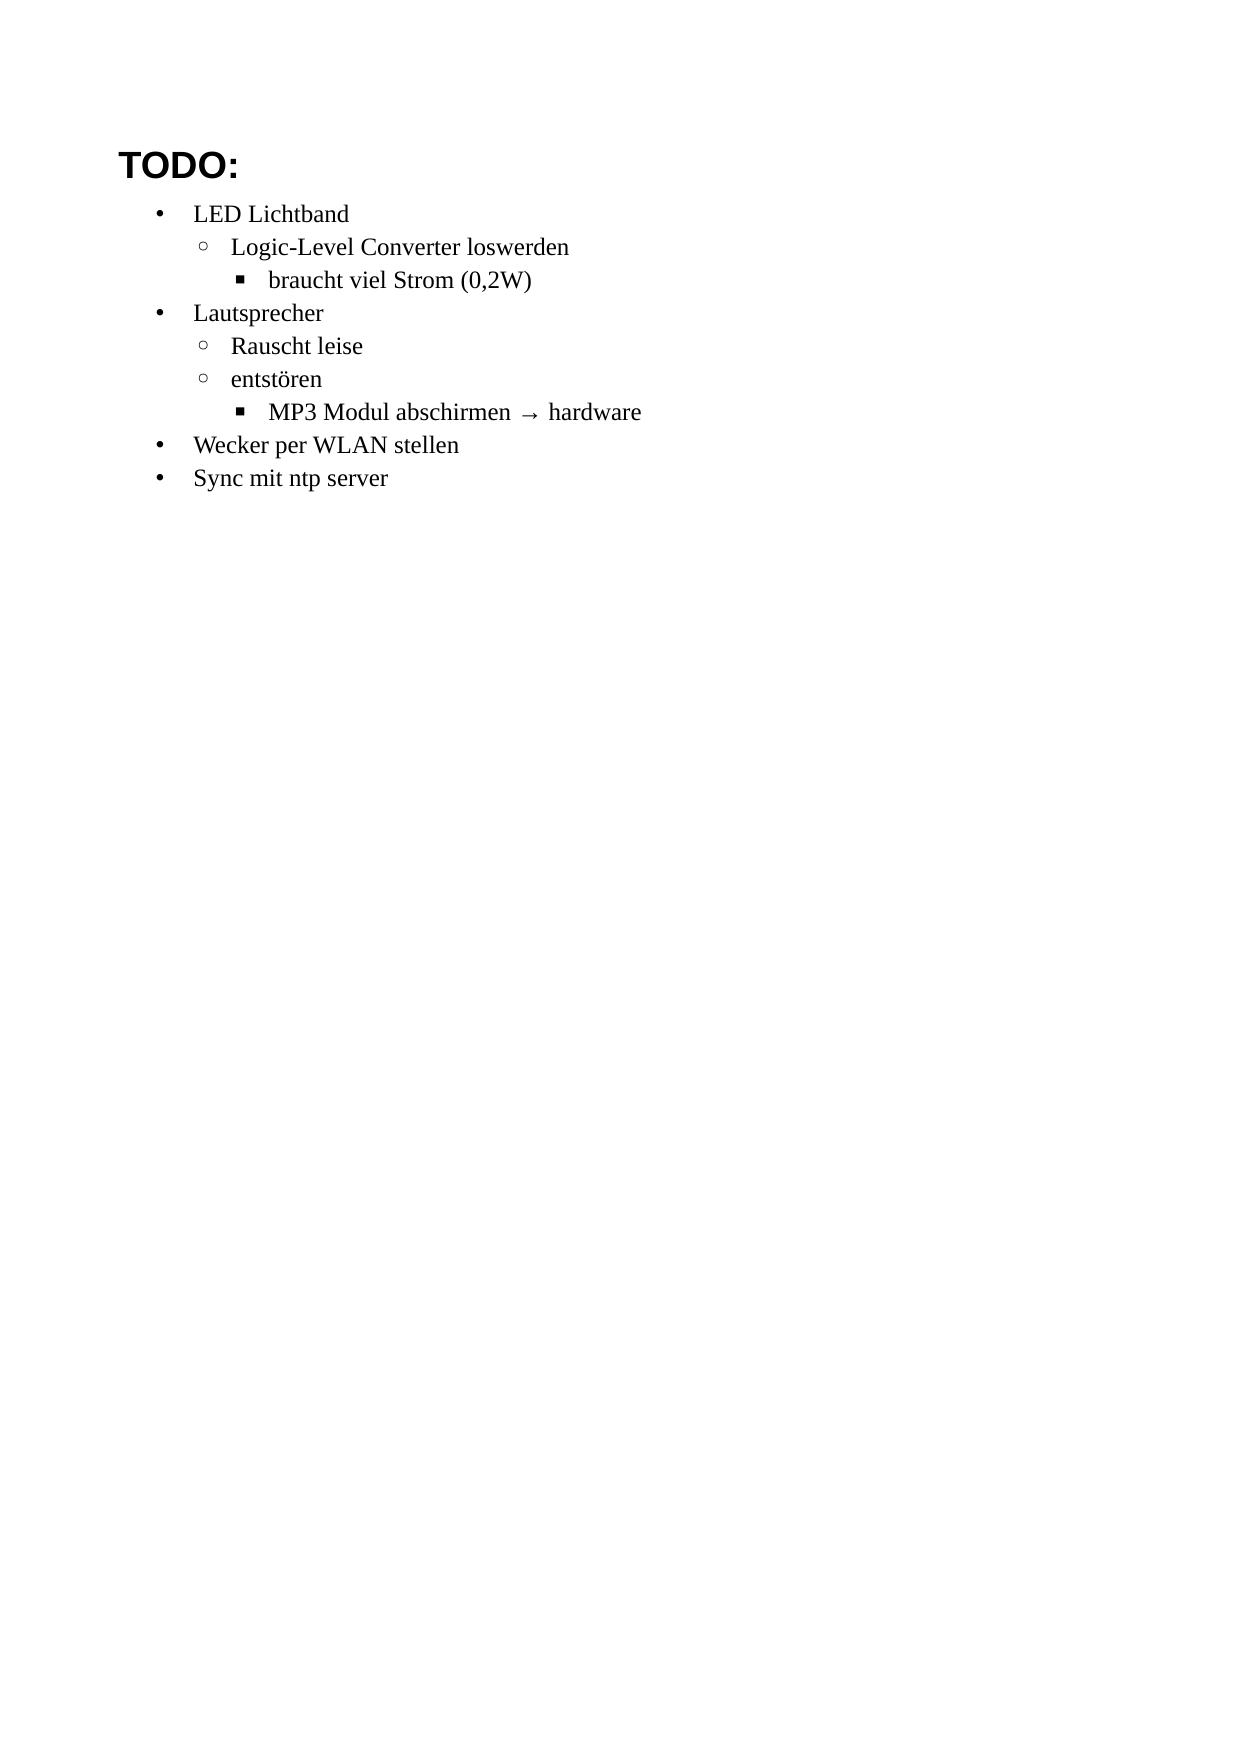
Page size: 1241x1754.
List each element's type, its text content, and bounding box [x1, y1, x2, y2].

list Lautsprecher [156, 298, 1122, 327]
list Rauscht leise [193, 331, 1122, 360]
list Sync mit ntp server [156, 463, 1122, 492]
list LED Lichtband [156, 199, 1122, 228]
list MP3 Modul abschirmen → hardware [231, 397, 1122, 426]
list Wecker per WLAN stellen [156, 430, 1122, 459]
subtitle TODO: [118, 143, 1122, 187]
list braucht viel Strom (0,2W) [231, 265, 1122, 294]
list entstören [193, 364, 1122, 393]
list Logic-Level Converter loswerden [193, 232, 1122, 261]
